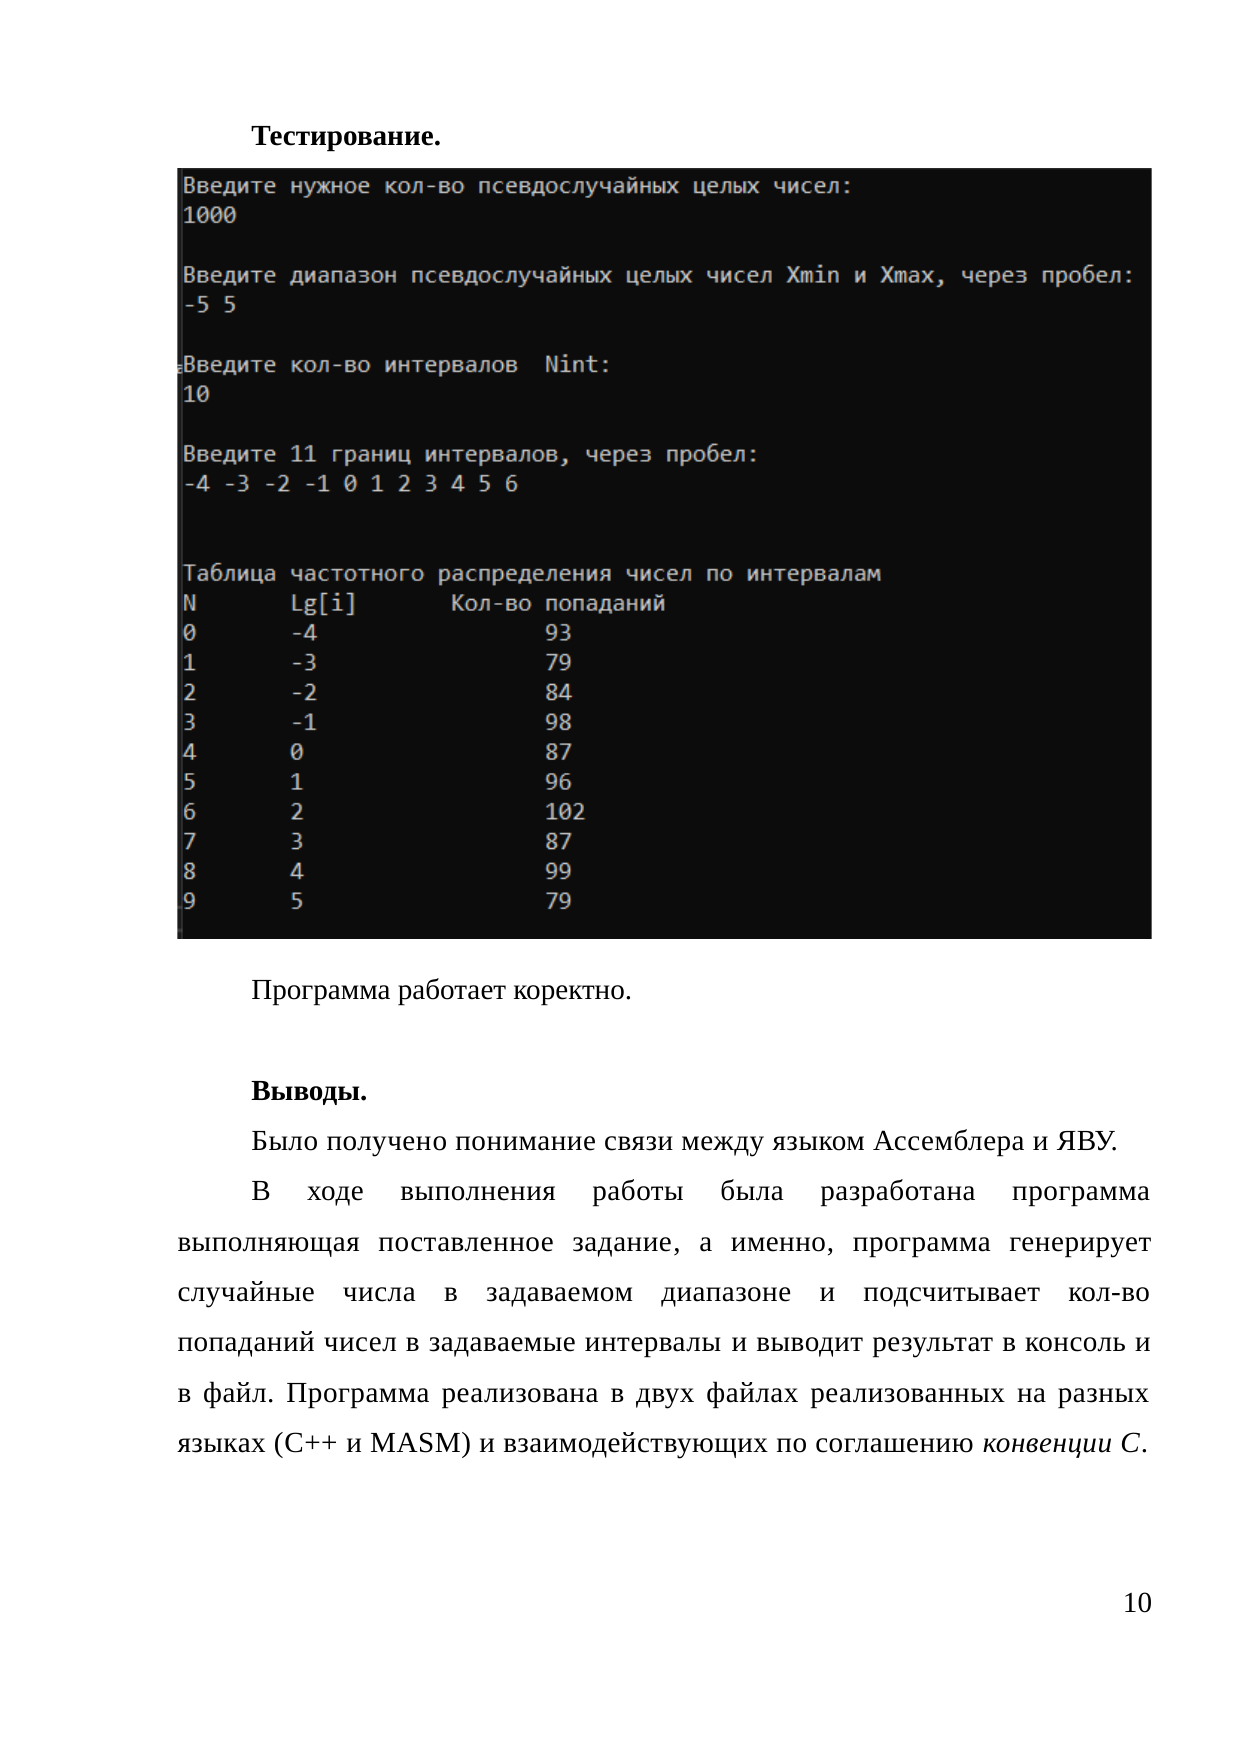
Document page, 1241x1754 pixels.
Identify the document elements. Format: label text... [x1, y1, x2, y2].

picture [177, 168, 1152, 939]
subtitle Программа работает коректно. [177, 972, 1152, 1006]
subtitle Тестирование. [177, 118, 1152, 152]
subtitle Выводы. [177, 1073, 1152, 1106]
text Было получено понимание связи между языком Ассемблера и ЯВУ. [177, 1123, 1152, 1157]
text В ходе выполнения работы была разработана программа выполняющая поставленное задание, а именно, программа генерирует случайные числа в задаваемом диапазоне и подсчитывает кол-во попаданий чисел в задаваемые интервалы и выводит результат в консоль и в файл. Программа реализована в двух файлах реализованных на разных языках (C++ и MASM) и взаимодействующих по соглашению конвенции С. [177, 1173, 1152, 1459]
